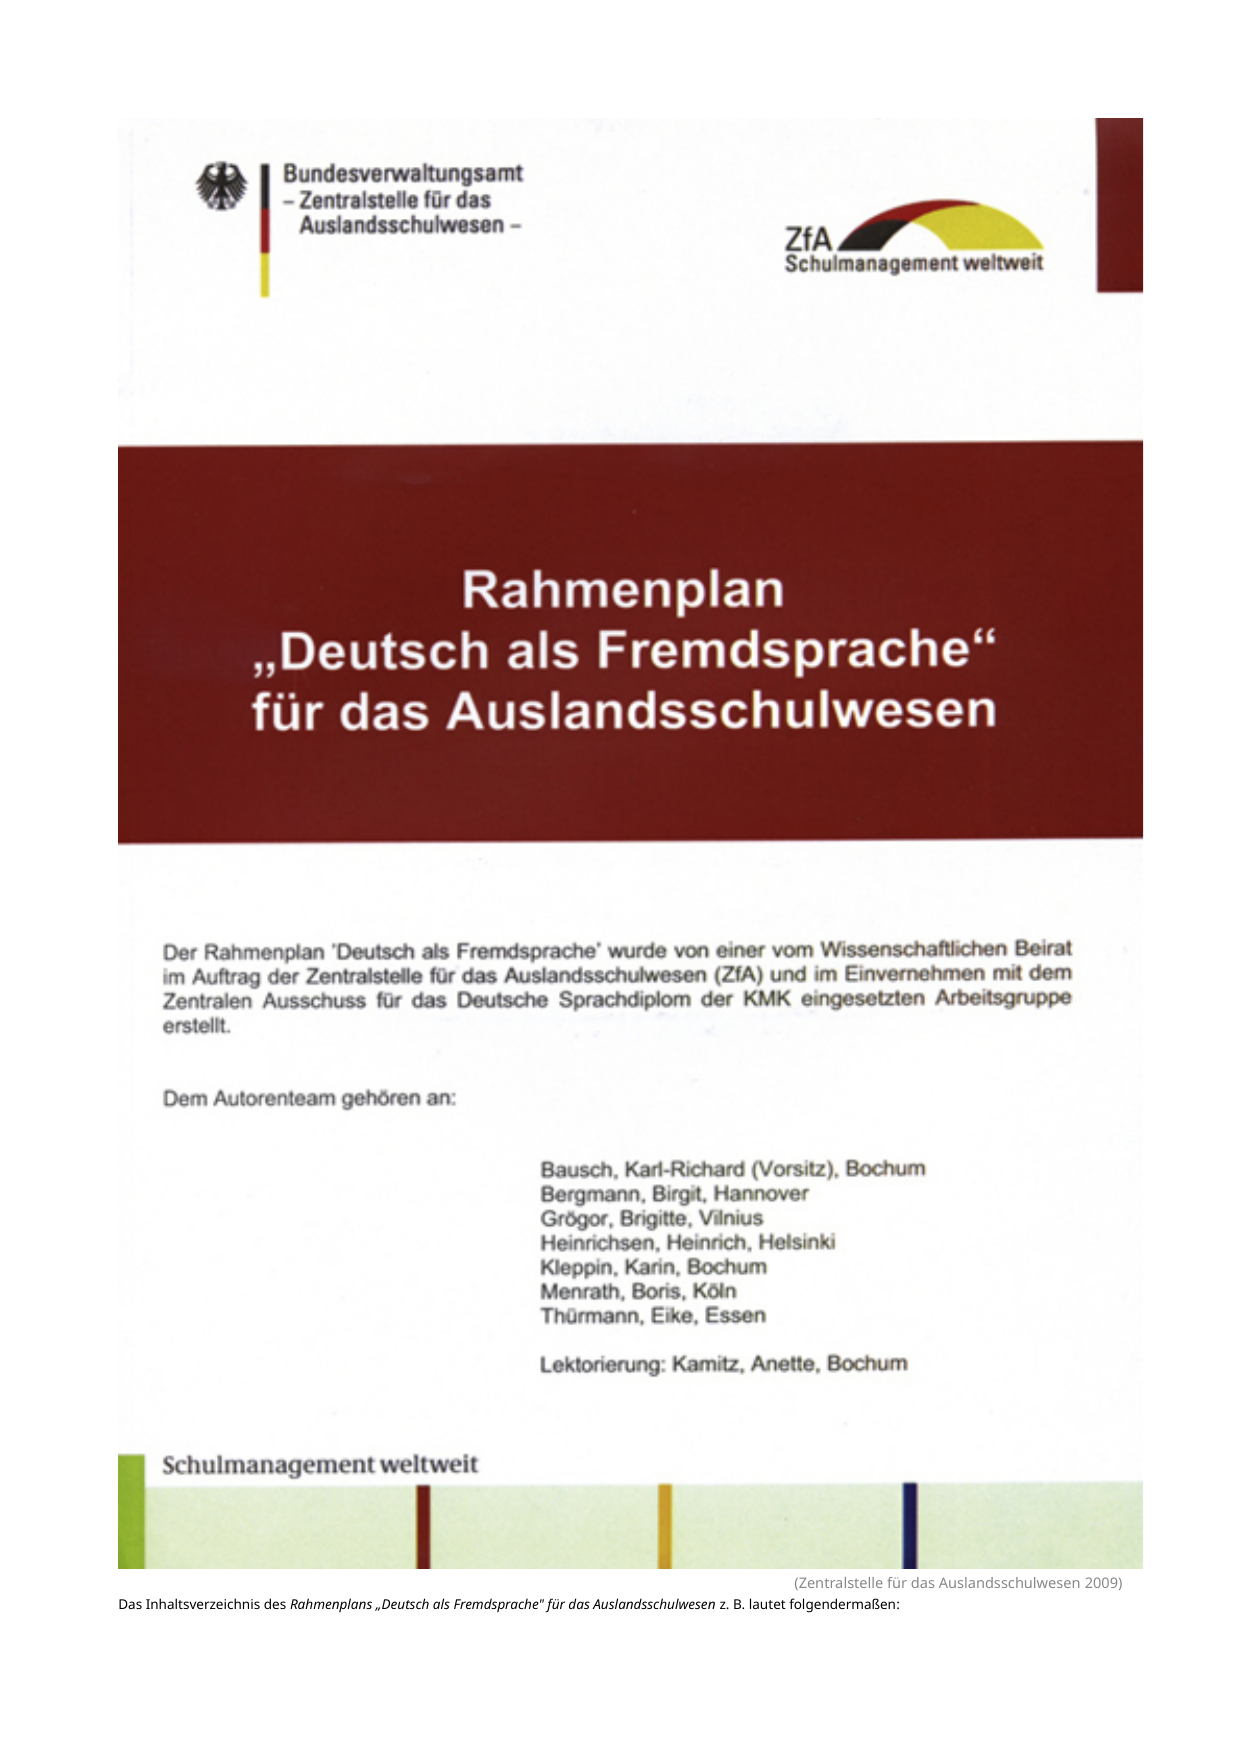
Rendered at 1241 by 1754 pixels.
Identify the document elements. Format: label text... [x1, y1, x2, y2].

text (Zentralstelle für das Auslandsschulwesen 2009) [118, 1572, 1122, 1592]
text Das Inhaltsverzeichnis des Rahmenplans „Deutsch als Fremdsprache" für das Auslandsschulwesen z. B. lautet folgendermaßen: [118, 1595, 1122, 1614]
picture [118, 118, 1144, 1569]
